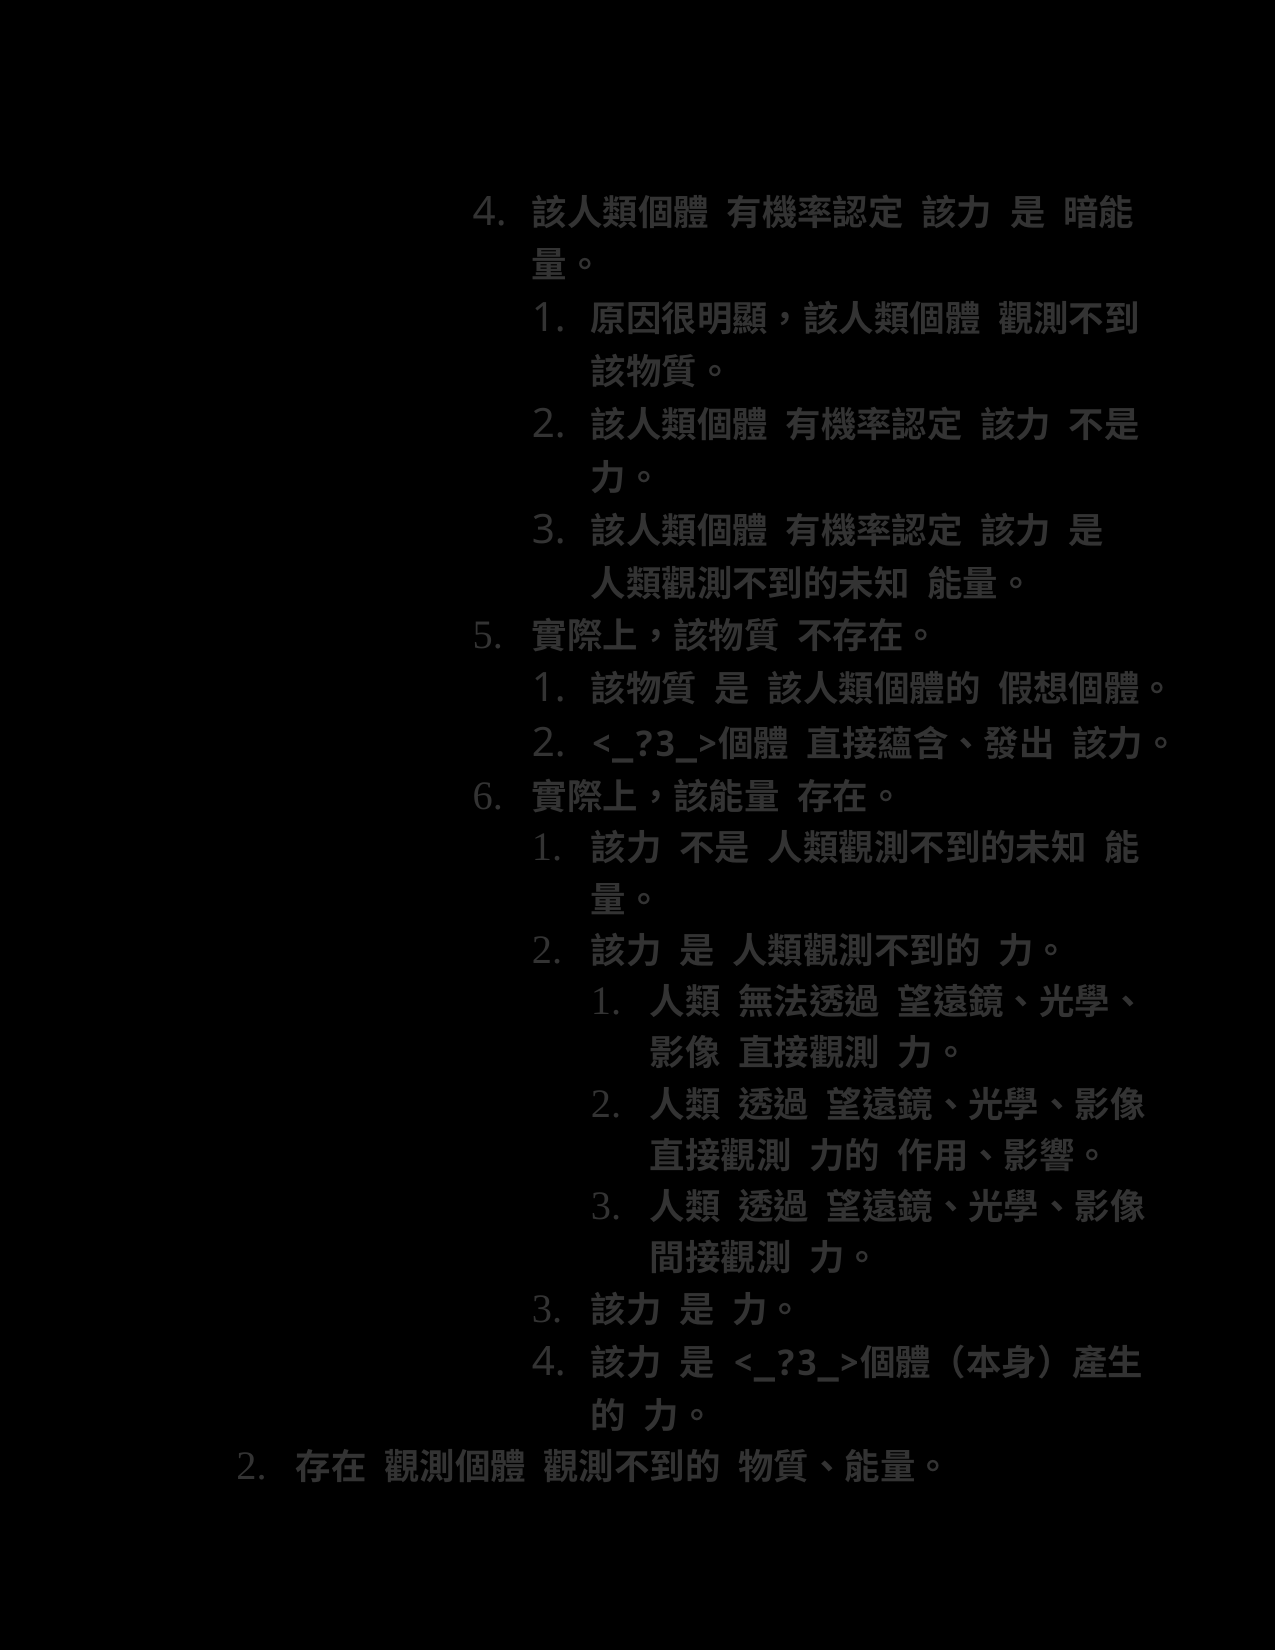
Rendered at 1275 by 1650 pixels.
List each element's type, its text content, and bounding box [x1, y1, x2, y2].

list 該人類個體 有機率認定 該力 不是 力。 [532, 394, 1157, 501]
list 該力 是 力。 [532, 1281, 1157, 1332]
list 人類 透過 望遠鏡、光學、影像 直接觀測 力的 作用、影響。 [591, 1076, 1157, 1178]
list 該人類個體 有機率認定 該力 是 暗能量。 [472, 182, 1157, 288]
list 原因很明顯，該人類個體 觀測不到 該物質。 [532, 288, 1157, 394]
list 該力 是 <_?3_>個體（本身）產生的 力。 [532, 1332, 1157, 1439]
list 該物質 是 該人類個體的 假想個體。 [532, 658, 1157, 713]
list 該人類個體 有機率認定 該力 是 人類觀測不到的未知 能量。 [532, 501, 1157, 607]
list 該力 是 人類觀測不到的 力。 [532, 922, 1157, 973]
list 存在 觀測個體 觀測不到的 物質、能量。 [236, 1439, 1157, 1490]
list 人類 無法透過 望遠鏡、光學、影像 直接觀測 力。 [591, 973, 1157, 1076]
list <_?3_>個體 直接蘊含、發出 該力。 [532, 713, 1157, 768]
list 實際上，該物質 不存在。 [472, 607, 1157, 658]
list 實際上，該能量 存在。 [472, 768, 1157, 820]
list 人類 透過 望遠鏡、光學、影像 間接觀測 力。 [591, 1178, 1157, 1281]
list 該力 不是 人類觀測不到的未知 能量。 [532, 820, 1157, 922]
